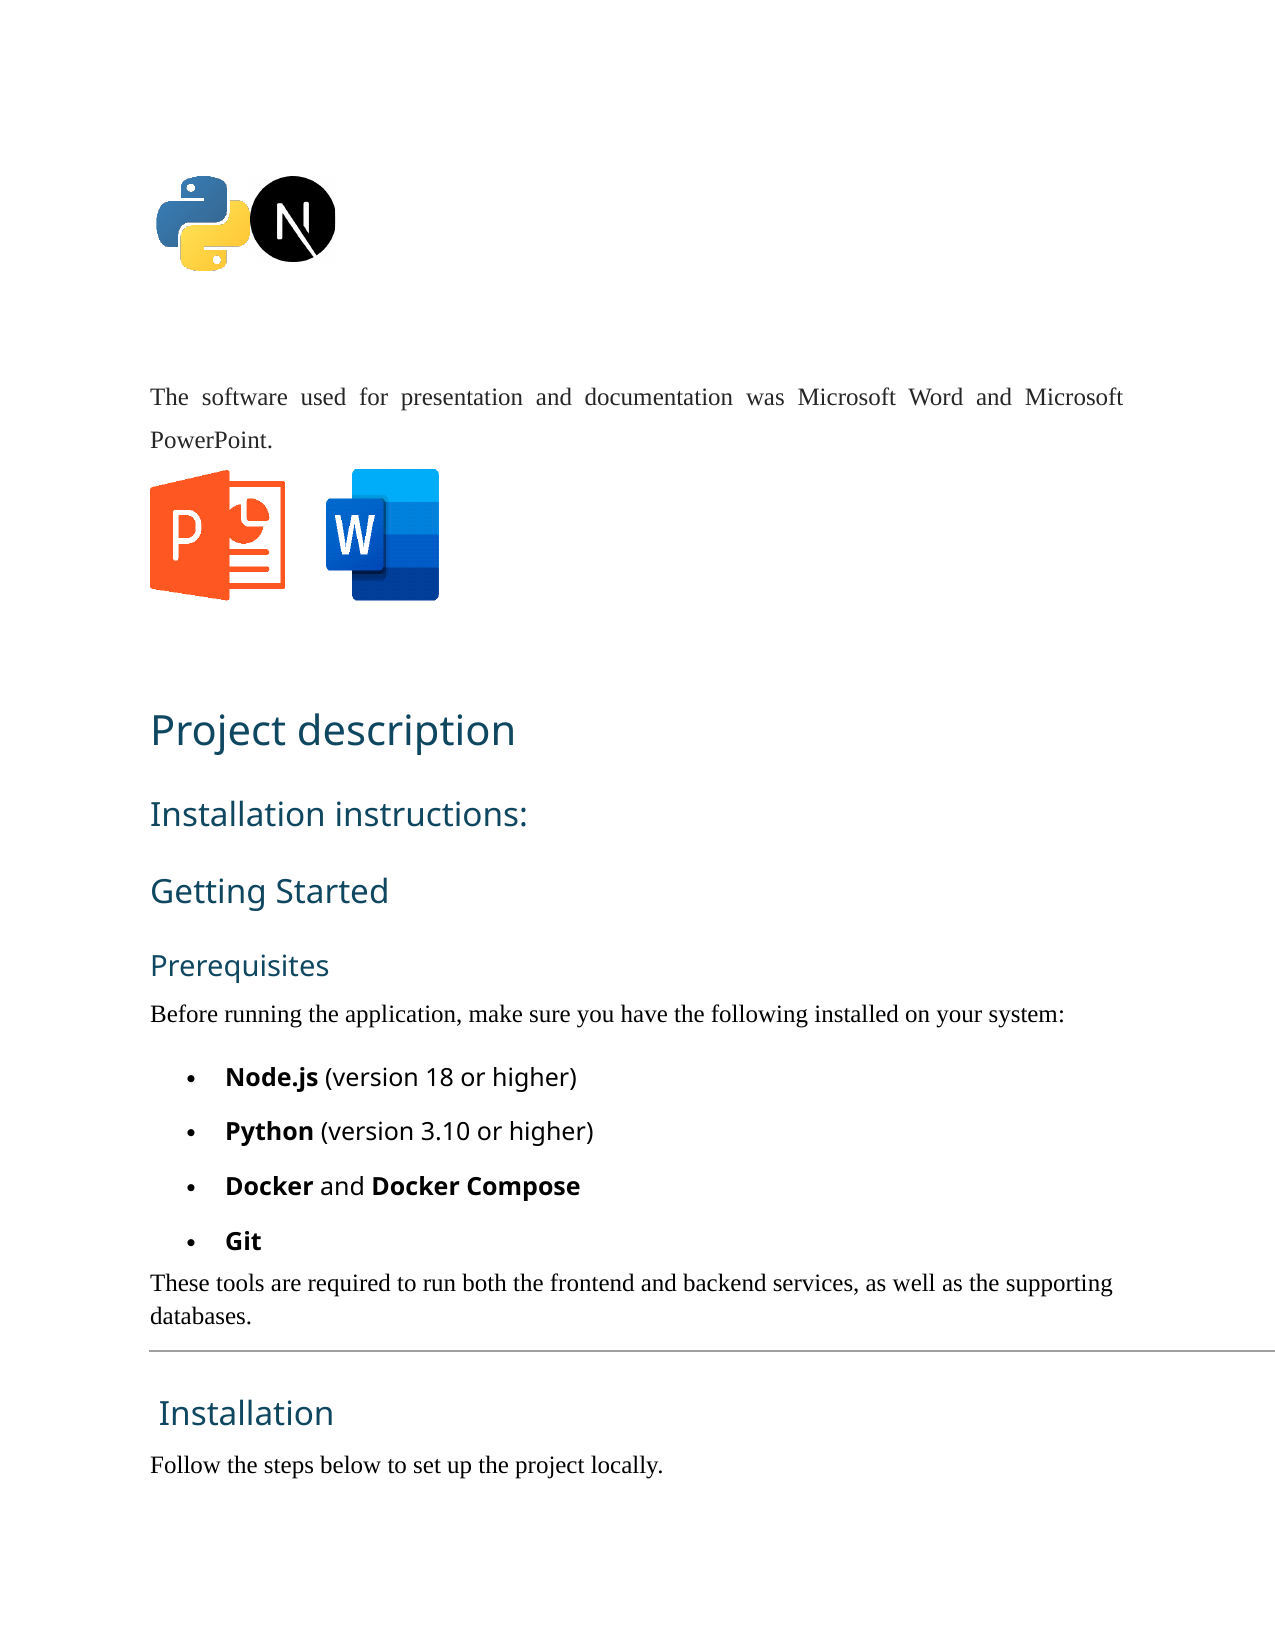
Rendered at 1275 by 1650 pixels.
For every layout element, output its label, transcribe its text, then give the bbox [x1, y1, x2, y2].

text Before running the application, make sure you have the following installed on your system: [150, 999, 1125, 1028]
text These tools are required to run both the frontend and backend services, as well as the supporting databases. [150, 1268, 1125, 1330]
list Git [187, 1224, 1125, 1258]
subtitle Prerequisites [150, 945, 1125, 985]
list Docker and Docker Compose [187, 1169, 1125, 1203]
text Follow the steps below to set up the project locally. [150, 1450, 1125, 1479]
subtitle Installation instructions: [150, 791, 1125, 836]
list Python (version 3.10 or higher) [187, 1114, 1125, 1148]
list Node.js (version 18 or higher) [187, 1059, 1125, 1093]
subtitle Getting Started [150, 868, 1125, 913]
text The software used for presentation and documentation was Microsoft Word and Microsoft PowerPoint. [150, 382, 1125, 453]
subtitle Installation [150, 1390, 1125, 1435]
subtitle Project description [150, 701, 1125, 757]
